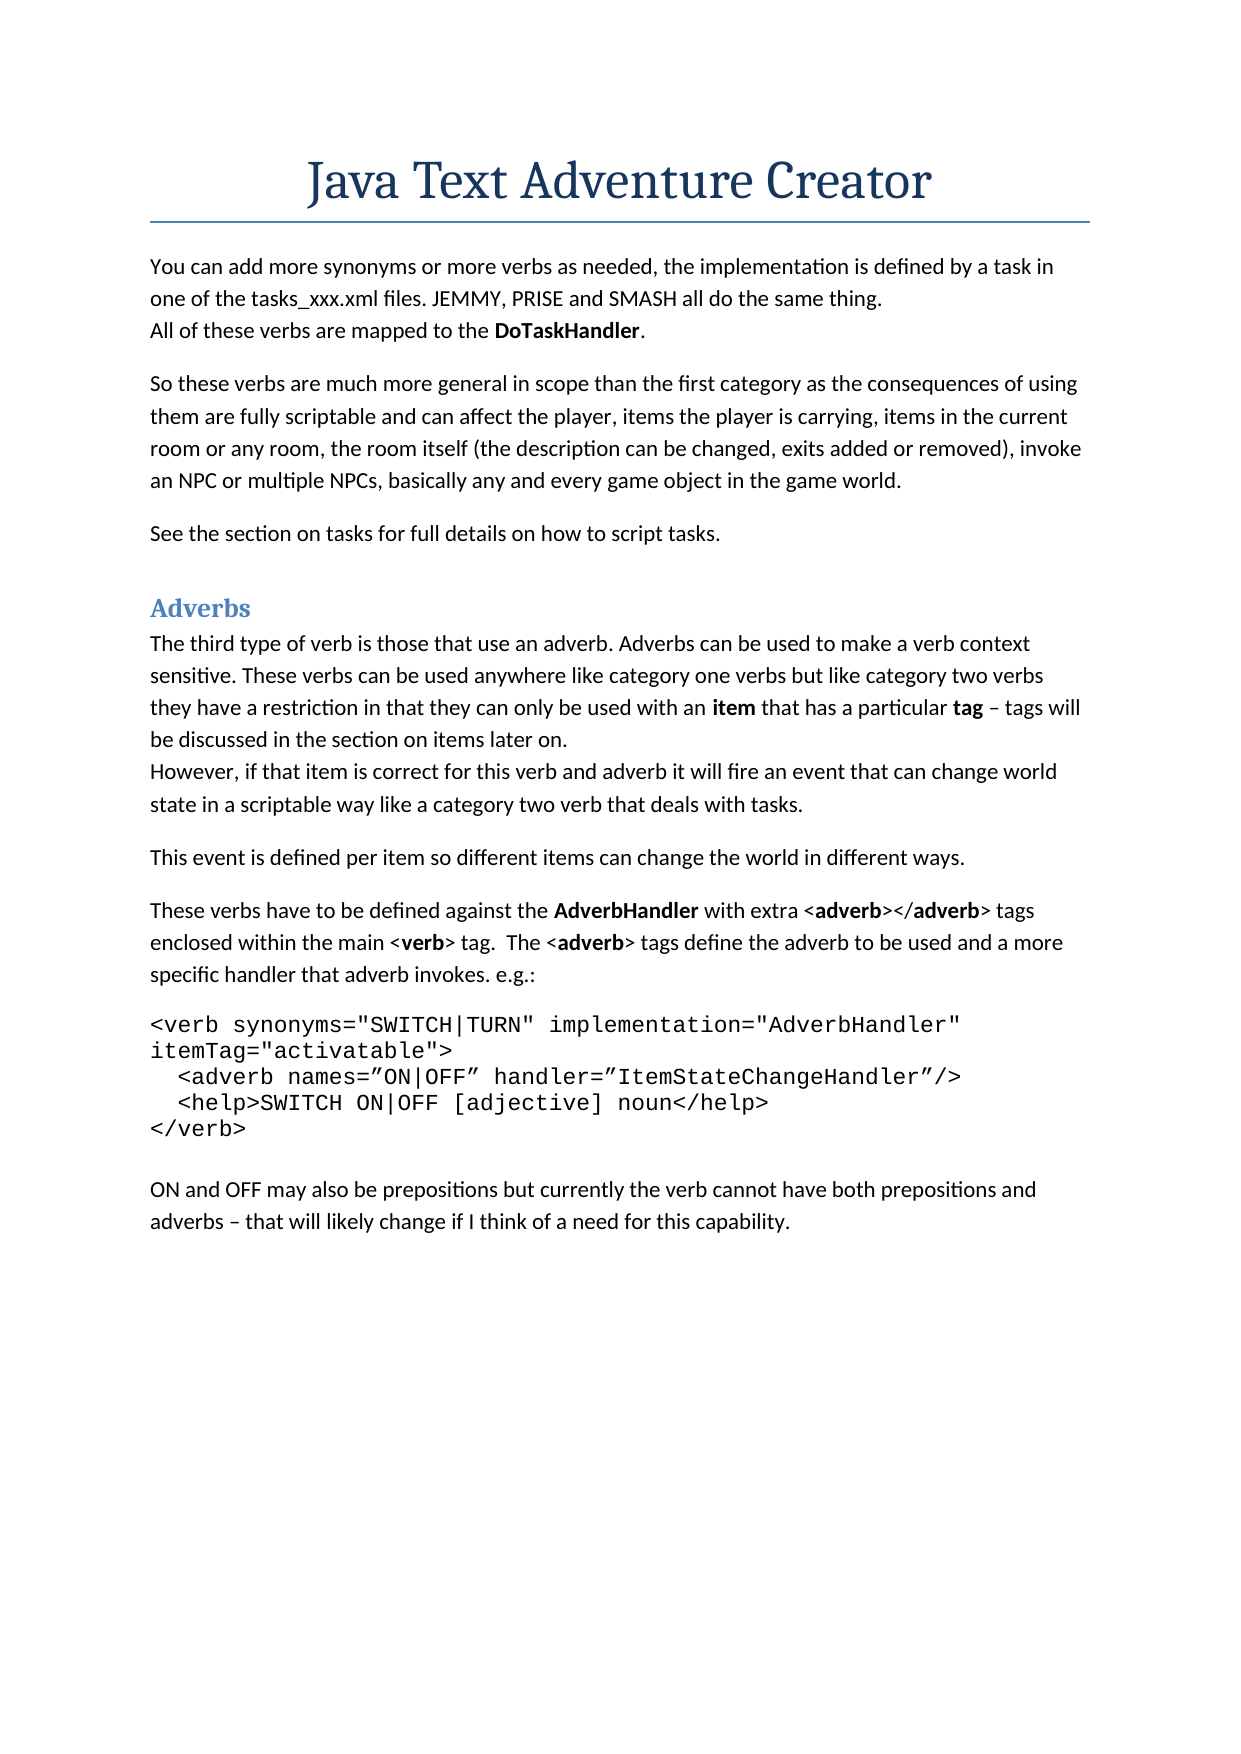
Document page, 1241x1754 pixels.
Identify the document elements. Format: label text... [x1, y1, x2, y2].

text These verbs have to be defined against the AdverbHandler with extra <adverb></adverb> tags enclosed within the main <verb> tag. The <adverb> tags define the adverb to be used and a more specific handler that adverb invokes. e.g.: [150, 896, 1090, 988]
subtitle Adverbs [150, 593, 1090, 624]
text See the section on tasks for full details on how to script tasks. [150, 519, 1090, 547]
text <help>SWITCH ON|OFF [adjective] noun</help> </verb> [150, 1091, 1090, 1143]
text This event is defined per item so different items can change the world in different ways. [150, 843, 1090, 871]
text You can add more synonyms or more verbs as needed, the implementation is defined by a task in one of the tasks_xxx.xml files. JEMMY, PRISE and SMASH all do the same thing. All of these verbs are mapped to the DoTaskHandler. [150, 252, 1090, 344]
text So these verbs are much more general in scope than the first category as the consequences of using them are fully scriptable and can affect the player, items the player is carrying, items in the current room or any room, the room itself (the description can be changed, exits added or removed), invoke an NPC or multiple NPCs, basically any and every game object in the game world. [150, 369, 1090, 494]
text <verb synonyms="SWITCH|TURN" implementation="AdverbHandler" itemTag="activatable"> <adverb names=”ON|OFF” handler=”ItemStateChangeHandler”/> [150, 1013, 1090, 1091]
text The third type of verb is those that use an adverb. Adverbs can be used to make a verb context sensitive. These verbs can be used anywhere like category one verbs but like category two verbs they have a restriction in that they can only be used with an item that has a particular tag – tags will be discussed in the section on items later on. However, if that item is correct for this verb and adverb it will fire an event that can change world state in a scriptable way like a category two verb that deals with tasks. [150, 629, 1090, 818]
text ON and OFF may also be prepositions but currently the verb cannot have both prepositions and adverbs – that will likely change if I think of a need for this capability. [150, 1143, 1090, 1235]
